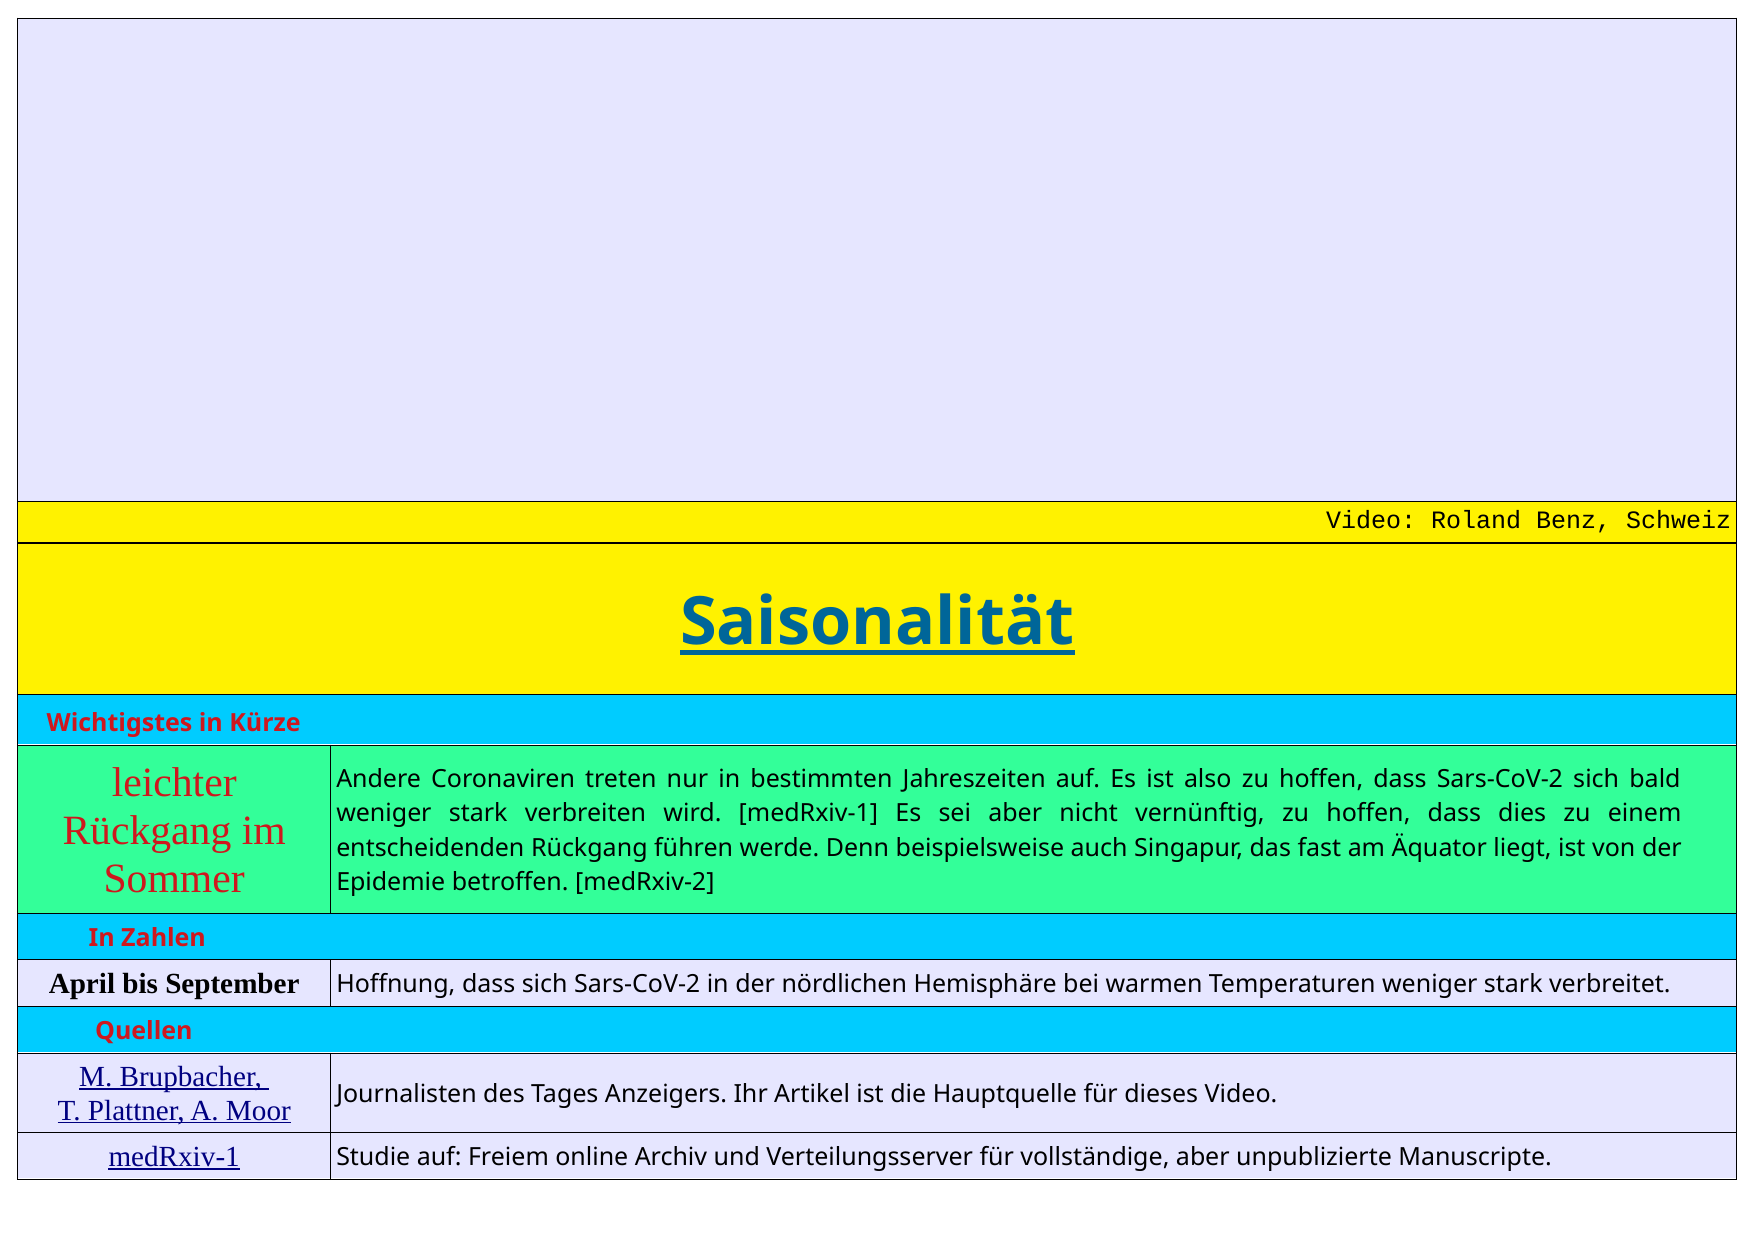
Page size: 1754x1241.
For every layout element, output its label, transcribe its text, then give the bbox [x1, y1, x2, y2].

table_cell Journalisten des Tages Anzeigers. Ihr Artikel ist die Hauptquelle für dieses Video. [331, 1054, 1736, 1132]
table_header Saisonalität [18, 544, 1736, 694]
table_cell Wichtigstes in Kürze [18, 695, 1736, 744]
table_cell Andere Coronaviren treten nur in bestimmten Jahreszeiten auf. Es ist also zu hoffen, dass Sars-CoV-2 sich bald weniger stark verbreiten wird. [medRxiv-1] Es sei aber nicht vernünftig, zu hoffen, dass dies zu einem entscheidenden Rückgang führen werde. Denn beispielsweise auch Singapur, das fast am Äquator liegt, ist von der Epidemie betroffen. [medRxiv-2] [331, 746, 1736, 913]
table_cell April bis September [18, 960, 330, 1006]
table_cell Hoffnung, dass sich Sars-CoV-2 in der nördlichen Hemisphäre bei warmen Temperaturen weniger stark verbreitet. [331, 960, 1736, 1006]
table_cell Studie auf: Freiem online Archiv und Verteilungsserver für vollständige, aber unpublizierte Manuscripte. [331, 1133, 1736, 1178]
table_cell In Zahlen [18, 914, 1736, 959]
table_cell Quellen [18, 1007, 1736, 1052]
table_cell [18, 19, 1736, 501]
table_cell M. Brupbacher, T. Plattner, A. Moor [18, 1054, 330, 1132]
table_cell Video: Roland Benz, Schweiz [18, 502, 1736, 542]
table_cell leichter Rückgang im Sommer [18, 746, 330, 913]
table_cell medRxiv-1 [18, 1133, 330, 1178]
